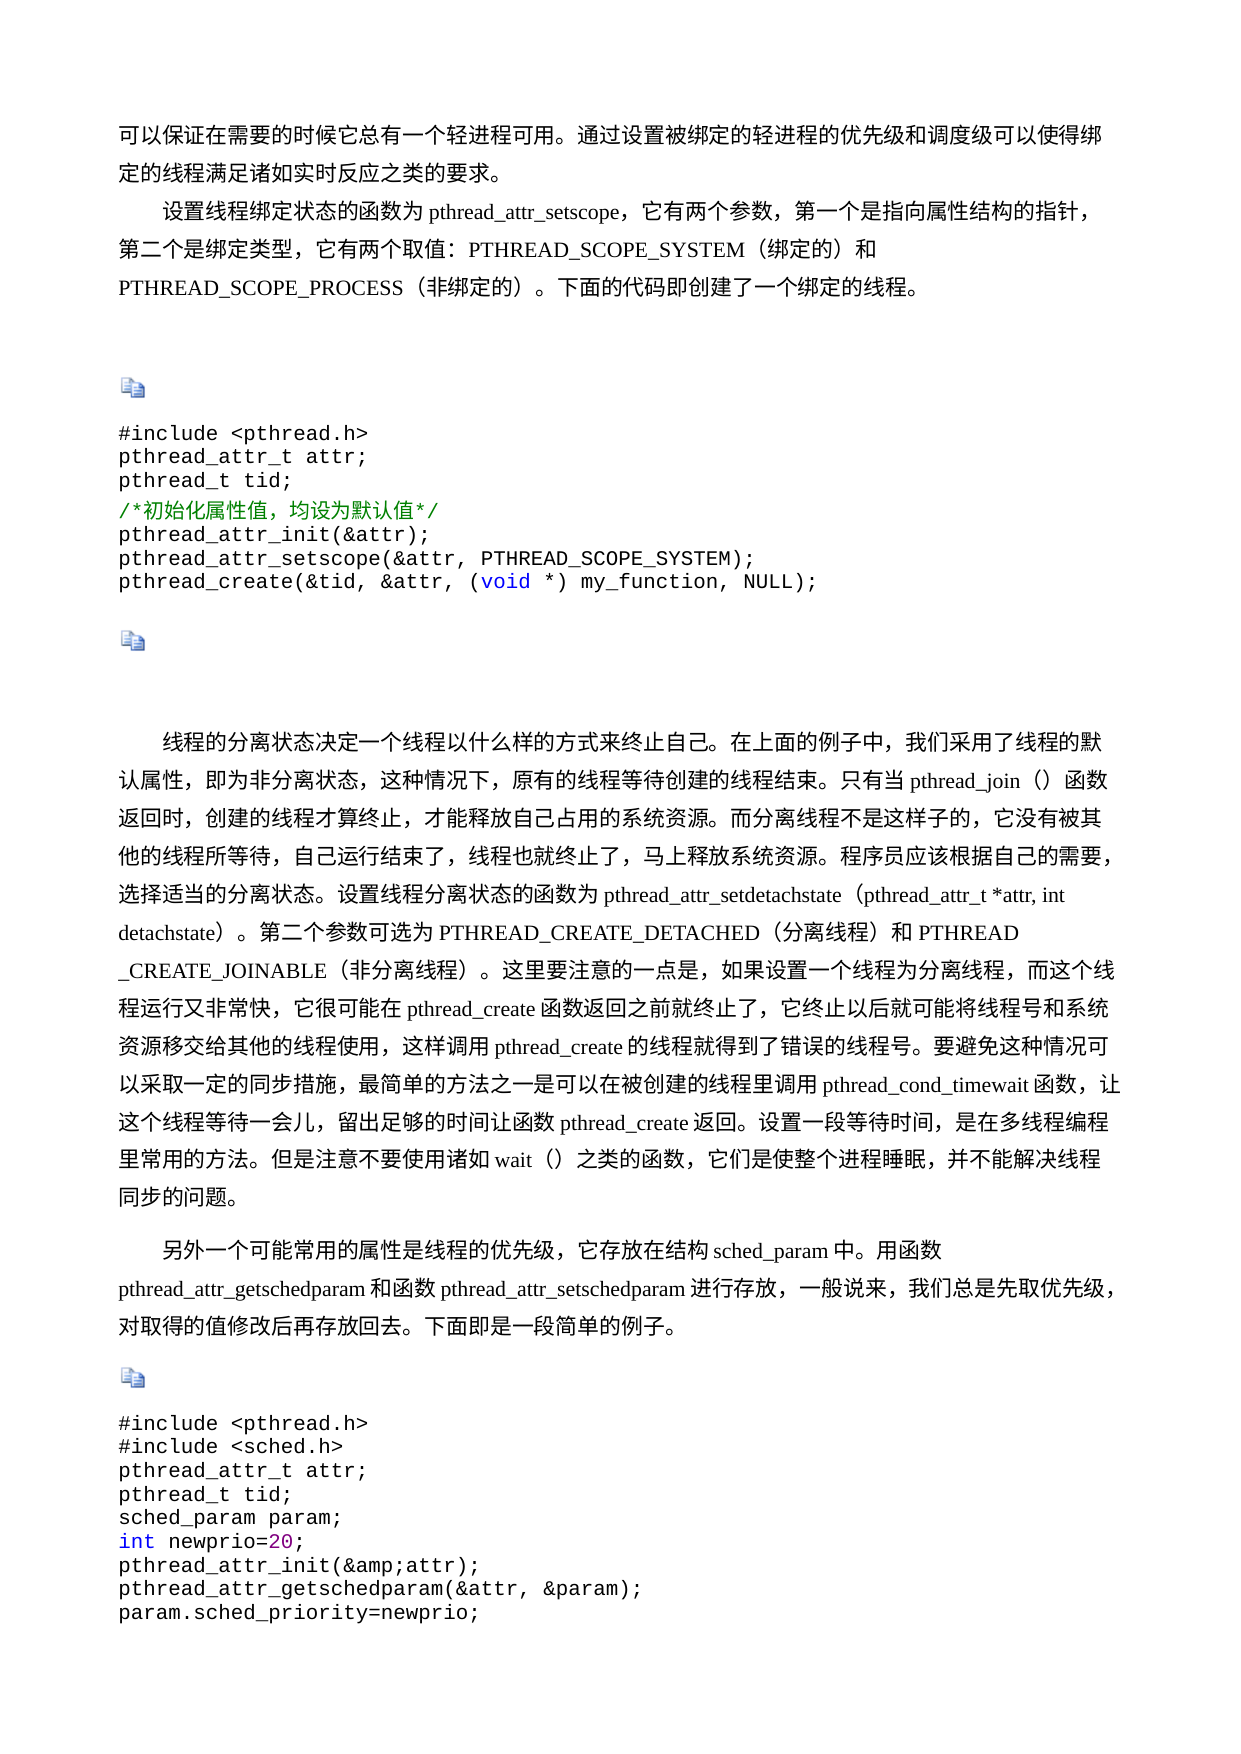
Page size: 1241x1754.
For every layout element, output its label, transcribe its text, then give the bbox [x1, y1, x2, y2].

text sched_param param; [118, 1507, 1122, 1531]
text param.sched_priority=newprio; [118, 1602, 1122, 1626]
text pthread_attr_t attr; [118, 447, 1122, 470]
text #include <sched.h> [118, 1436, 1122, 1460]
picture [118, 371, 150, 403]
text 另外一个可能常用的属性是线程的优先级，它存放在结构sched_param中。用函数pthread_attr_getschedparam和函数pthread_attr_setschedparam进行存放，一般说来，我们总是先取优先级，对取得的值修改后再存放回去。下面即是一段简单的例子。 [118, 1233, 1122, 1340]
text pthread_attr_setscope(&attr, PTHREAD_SCOPE_SYSTEM); [118, 548, 1122, 572]
text 可以保证在需要的时候它总有一个轻进程可用。通过设置被绑定的轻进程的优先级和调度级可以使得绑定的线程满足诸如实时反应之类的要求。 设置线程绑定状态的函数为pthread_attr_setscope，它有两个参数，第一个是指向属性结构的指针，第二个是绑定类型，它有两个取值：PTHREAD_SCOPE_SYSTEM（绑定的）和PTHREAD_SCOPE_PROCESS（非绑定的）。下面的代码即创建了一个绑定的线程。 [118, 118, 1122, 301]
text pthread_t tid; [118, 470, 1122, 494]
text pthread_t tid; [118, 1484, 1122, 1507]
text #include <pthread.h> [118, 423, 1122, 447]
picture [118, 624, 150, 656]
text pthread_attr_init(&amp;attr); [118, 1554, 1122, 1578]
text pthread_attr_getschedparam(&attr, &param); [118, 1578, 1122, 1602]
text /*初始化属性值，均设为默认值*/ [118, 494, 1122, 524]
text 线程的分离状态决定一个线程以什么样的方式来终止自己。在上面的例子中，我们采用了线程的默认属性，即为非分离状态，这种情况下，原有的线程等待创建的线程结束。只有当pthread_join（）函数返回时，创建的线程才算终止，才能释放自己占用的系统资源。而分离线程不是这样子的，它没有被其他的线程所等待，自己运行结束了，线程也就终止了，马上释放系统资源。程序员应该根据自己的需要，选择适当的分离状态。设置线程分离状态的函数为pthread_attr_setdetachstate（pthread_attr_t *attr, int detachstate）。第二个参数可选为PTHREAD_CREATE_DETACHED（分离线程）和 PTHREAD _CREATE_JOINABLE（非分离线程）。这里要注意的一点是，如果设置一个线程为分离线程，而这个线程运行又非常快，它很可能在pthread_create函数返回之前就终止了，它终止以后就可能将线程号和系统资源移交给其他的线程使用，这样调用pthread_create的线程就得到了错误的线程号。要避免这种情况可以采取一定的同步措施，最简单的方法之一是可以在被创建的线程里调用pthread_cond_timewait函数，让这个线程等待一会儿，留出足够的时间让函数pthread_create返回。设置一段等待时间，是在多线程编程里常用的方法。但是注意不要使用诸如wait（）之类的函数，它们是使整个进程睡眠，并不能解决线程同步的问题。 [118, 725, 1122, 1212]
text pthread_attr_init(&attr); [118, 524, 1122, 548]
text int newprio=20; [118, 1531, 1122, 1554]
text pthread_attr_t attr; [118, 1460, 1122, 1484]
text #include <pthread.h> [118, 1413, 1122, 1436]
picture [118, 1361, 150, 1393]
text pthread_create(&tid, &attr, (void *) my_function, NULL); [118, 572, 1122, 595]
